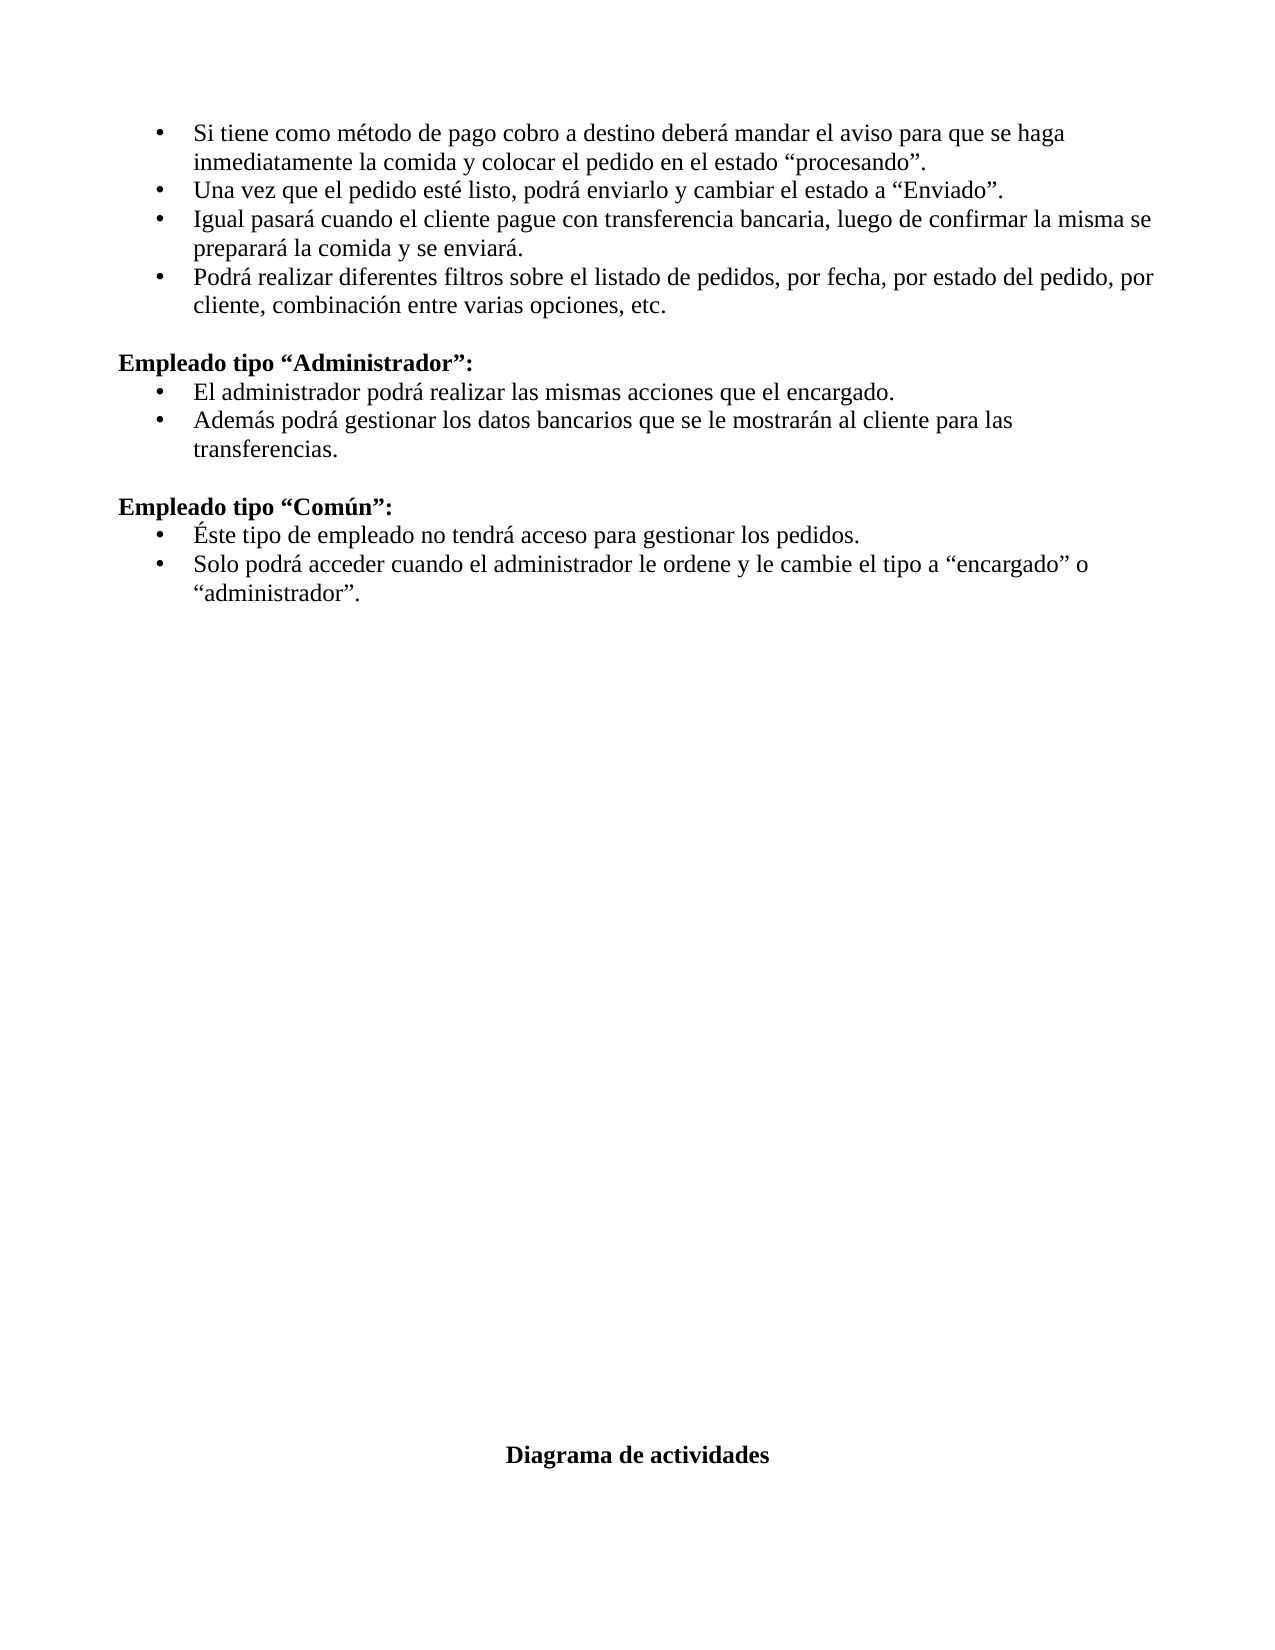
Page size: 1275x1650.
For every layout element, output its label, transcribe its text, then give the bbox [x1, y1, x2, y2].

list Además podrá gestionar los datos bancarios que se le mostrarán al cliente para las transferencias. [156, 406, 1157, 463]
list Solo podrá acceder cuando el administrador le ordene y le cambie el tipo a “encargado” o “administrador”. [156, 549, 1157, 607]
list Una vez que el pedido esté listo, podrá enviarlo y cambiar el estado a “Enviado”. [156, 176, 1157, 204]
list Podrá realizar diferentes filtros sobre el listado de pedidos, por fecha, por estado del pedido, por cliente, combinación entre varias opciones, etc. [156, 262, 1157, 319]
list El administrador podrá realizar las mismas acciones que el encargado. [156, 377, 1157, 406]
text Diagrama de actividades [118, 1441, 1157, 1469]
text Empleado tipo “Administrador”: [118, 348, 1157, 377]
list Si tiene como método de pago cobro a destino deberá mandar el aviso para que se haga inmediatamente la comida y colocar el pedido en el estado “procesando”. [156, 118, 1157, 176]
text Empleado tipo “Común”: [118, 492, 1157, 521]
list Igual pasará cuando el cliente pague con transferencia bancaria, luego de confirmar la misma se preparará la comida y se enviará. [156, 204, 1157, 262]
list Éste tipo de empleado no tendrá acceso para gestionar los pedidos. [156, 521, 1157, 549]
